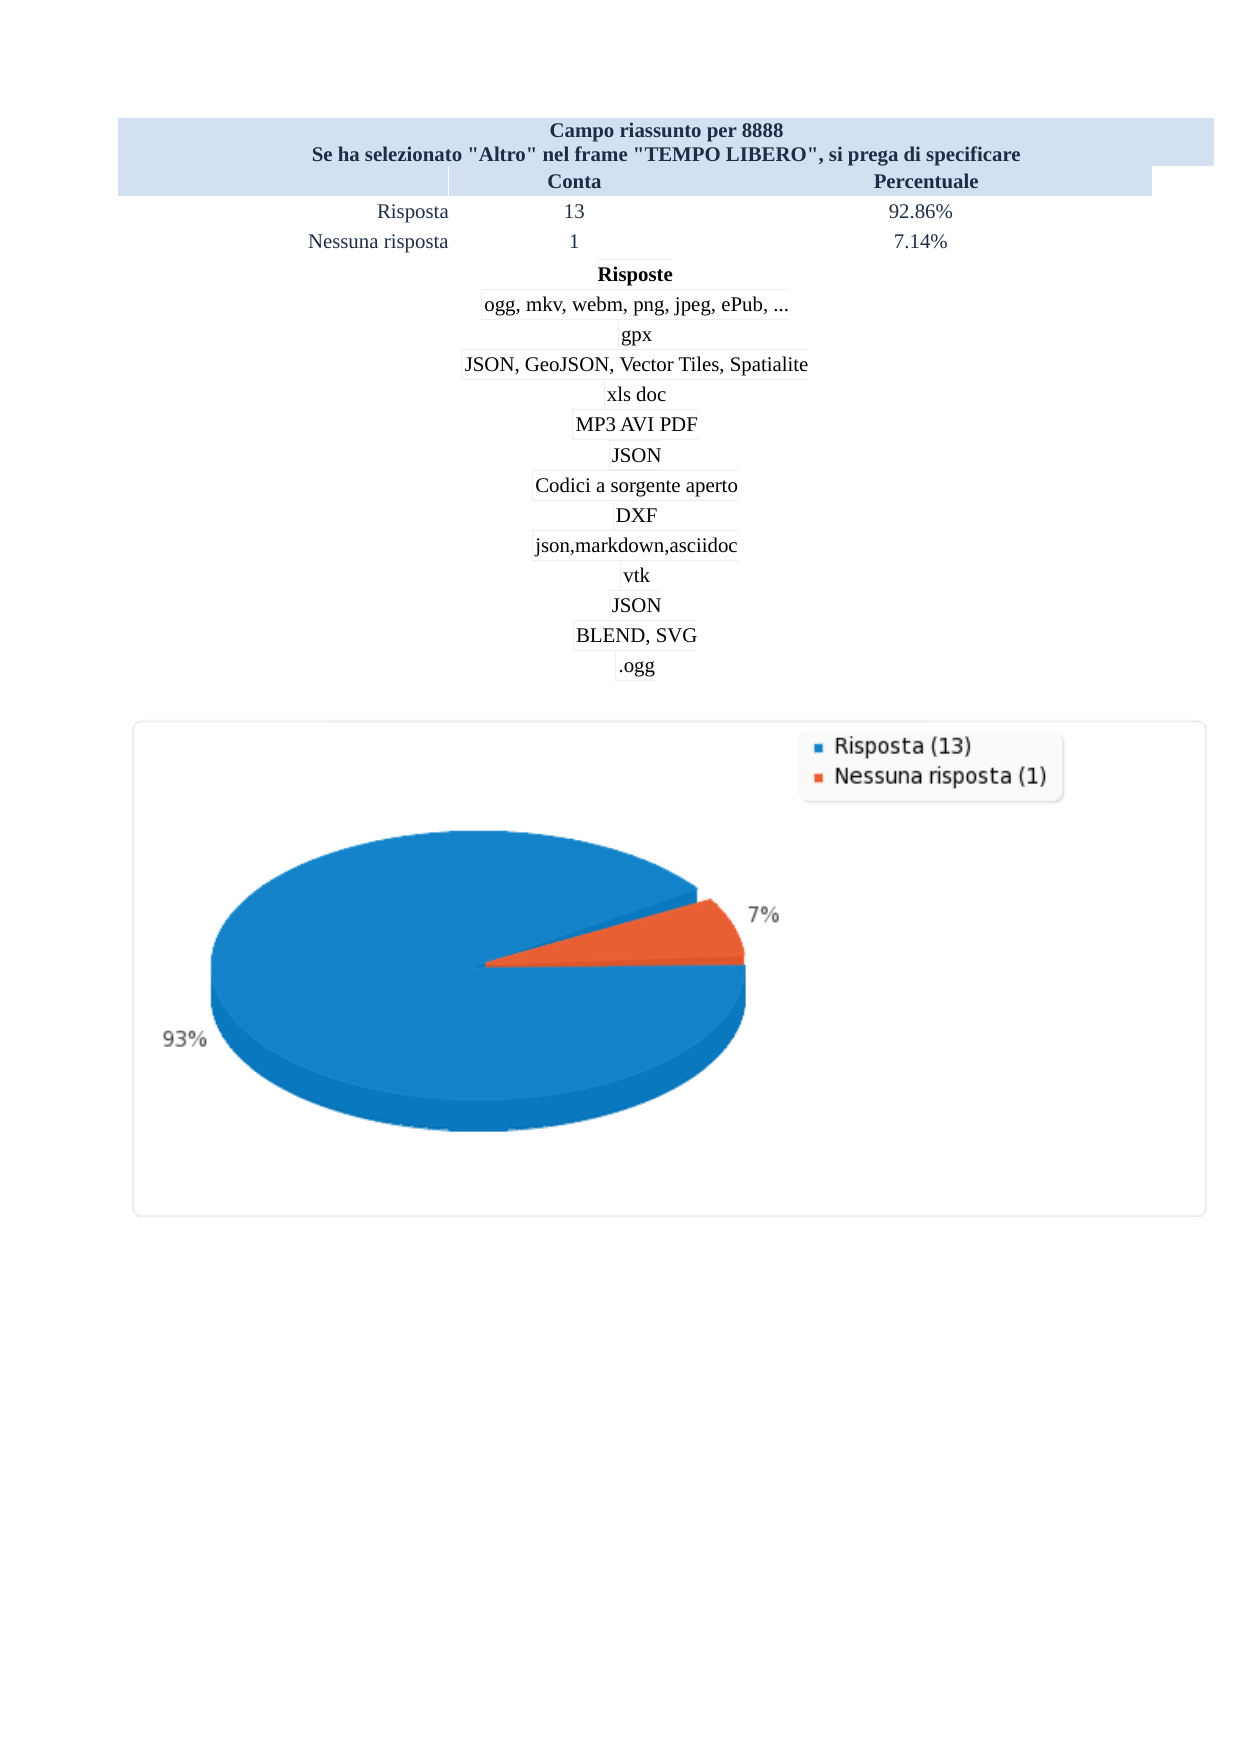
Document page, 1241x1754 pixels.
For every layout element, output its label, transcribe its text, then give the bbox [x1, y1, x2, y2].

table_cell [1152, 166, 1214, 196]
table_cell 92.86% [700, 196, 1152, 226]
picture [125, 713, 1207, 1217]
table_cell [118, 166, 448, 196]
table_cell Percentuale [700, 166, 1152, 196]
table_cell [1152, 226, 1214, 256]
table_cell Nessuna risposta [118, 226, 448, 256]
table_cell [118, 713, 125, 1216]
table_cell Se ha selezionato "Altro" nel frame "TEMPO LIBERO", si prega di specificare [118, 142, 1214, 166]
table_cell Risposte ogg, mkv, webm, png, jpeg, ePub, ... gpx JSON, GeoJSON, Vector Tiles, Spatialite xls doc MP3 AVI PDF JSON Codici a sorgente aperto DXF json,markdown,asciidoc vtk JSON BLEND, SVG .ogg [118, 256, 1152, 713]
table_cell 7.14% [700, 226, 1152, 256]
table_cell 1 [449, 226, 700, 256]
table_cell Conta [449, 166, 700, 196]
table_cell 13 [449, 196, 700, 226]
table_cell [1207, 713, 1214, 1216]
table_cell [1152, 196, 1214, 226]
table_header Campo riassunto per 8888 [118, 118, 1214, 142]
table_cell [1152, 256, 1214, 713]
table_cell Risposta [118, 196, 448, 226]
